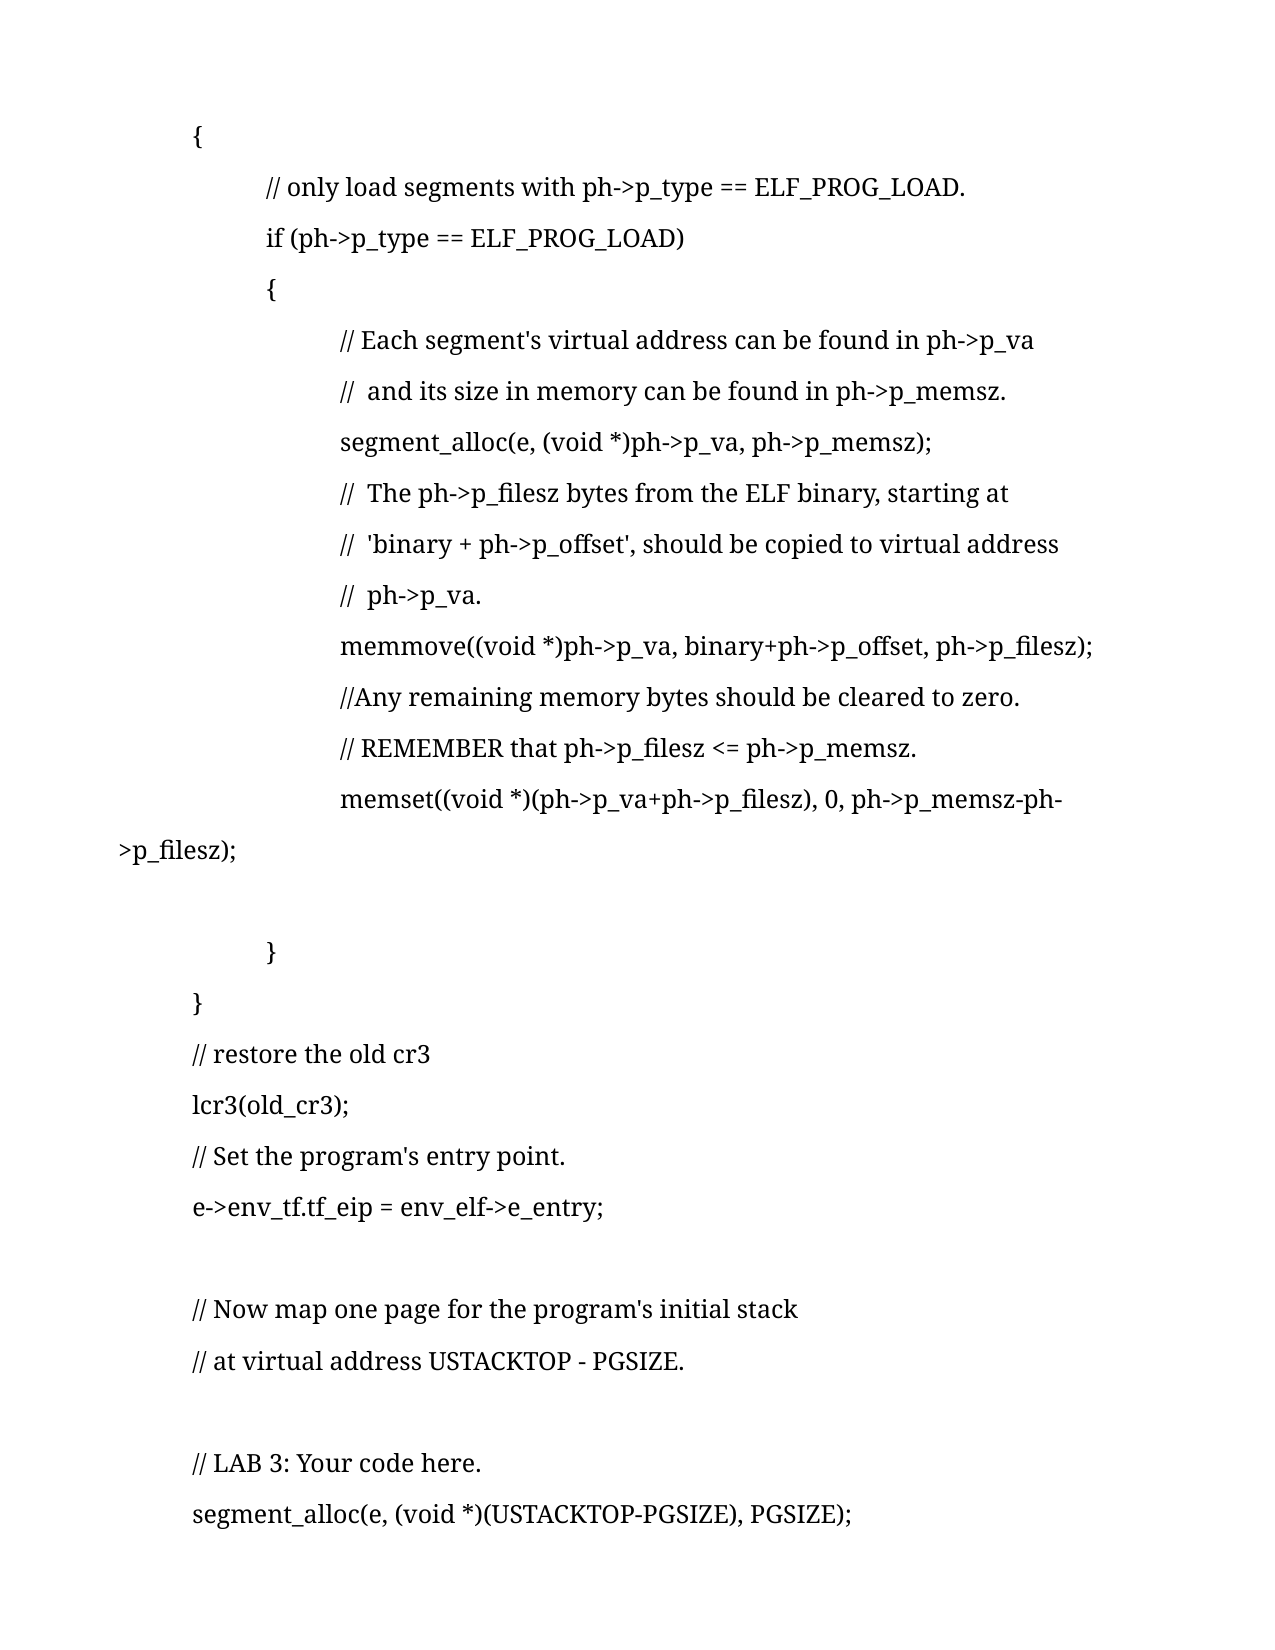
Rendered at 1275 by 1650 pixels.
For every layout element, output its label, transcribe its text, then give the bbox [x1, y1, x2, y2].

text // Now map one page for the program's initial stack [118, 1292, 1157, 1326]
text } [118, 935, 1157, 969]
text segment_alloc(e, (void *)(USTACKTOP-PGSIZE), PGSIZE); [118, 1496, 1157, 1530]
text // Set the program's entry point. [118, 1139, 1157, 1173]
text // REMEMBER that ph->p_filesz <= ph->p_memsz. [118, 731, 1157, 765]
text } [118, 986, 1157, 1020]
text // only load segments with ph->p_type == ELF_PROG_LOAD. [118, 169, 1157, 203]
text // at virtual address USTACKTOP - PGSIZE. [118, 1343, 1157, 1377]
text memmove((void *)ph->p_va, binary+ph->p_offset, ph->p_filesz); [118, 628, 1157, 663]
text if (ph->p_type == ELF_PROG_LOAD) [118, 220, 1157, 254]
text // LAB 3: Your code here. [118, 1445, 1157, 1479]
text // and its size in memory can be found in ph->p_memsz. [118, 373, 1157, 407]
text { [118, 271, 1157, 305]
text // Each segment's virtual address can be found in ph->p_va [118, 322, 1157, 356]
text // 'binary + ph->p_offset', should be copied to virtual address [118, 526, 1157, 561]
text lcr3(old_cr3); [118, 1088, 1157, 1122]
text e->env_tf.tf_eip = env_elf->e_entry; [118, 1190, 1157, 1224]
text { [118, 118, 1157, 152]
text // restore the old cr3 [118, 1037, 1157, 1071]
text segment_alloc(e, (void *)ph->p_va, ph->p_memsz); [118, 424, 1157, 458]
text // The ph->p_filesz bytes from the ELF binary, starting at [118, 475, 1157, 509]
text memset((void *)(ph->p_va+ph->p_filesz), 0, ph->p_memsz-ph->p_filesz); [118, 782, 1157, 867]
text // ph->p_va. [118, 577, 1157, 612]
text //Any remaining memory bytes should be cleared to zero. [118, 679, 1157, 714]
